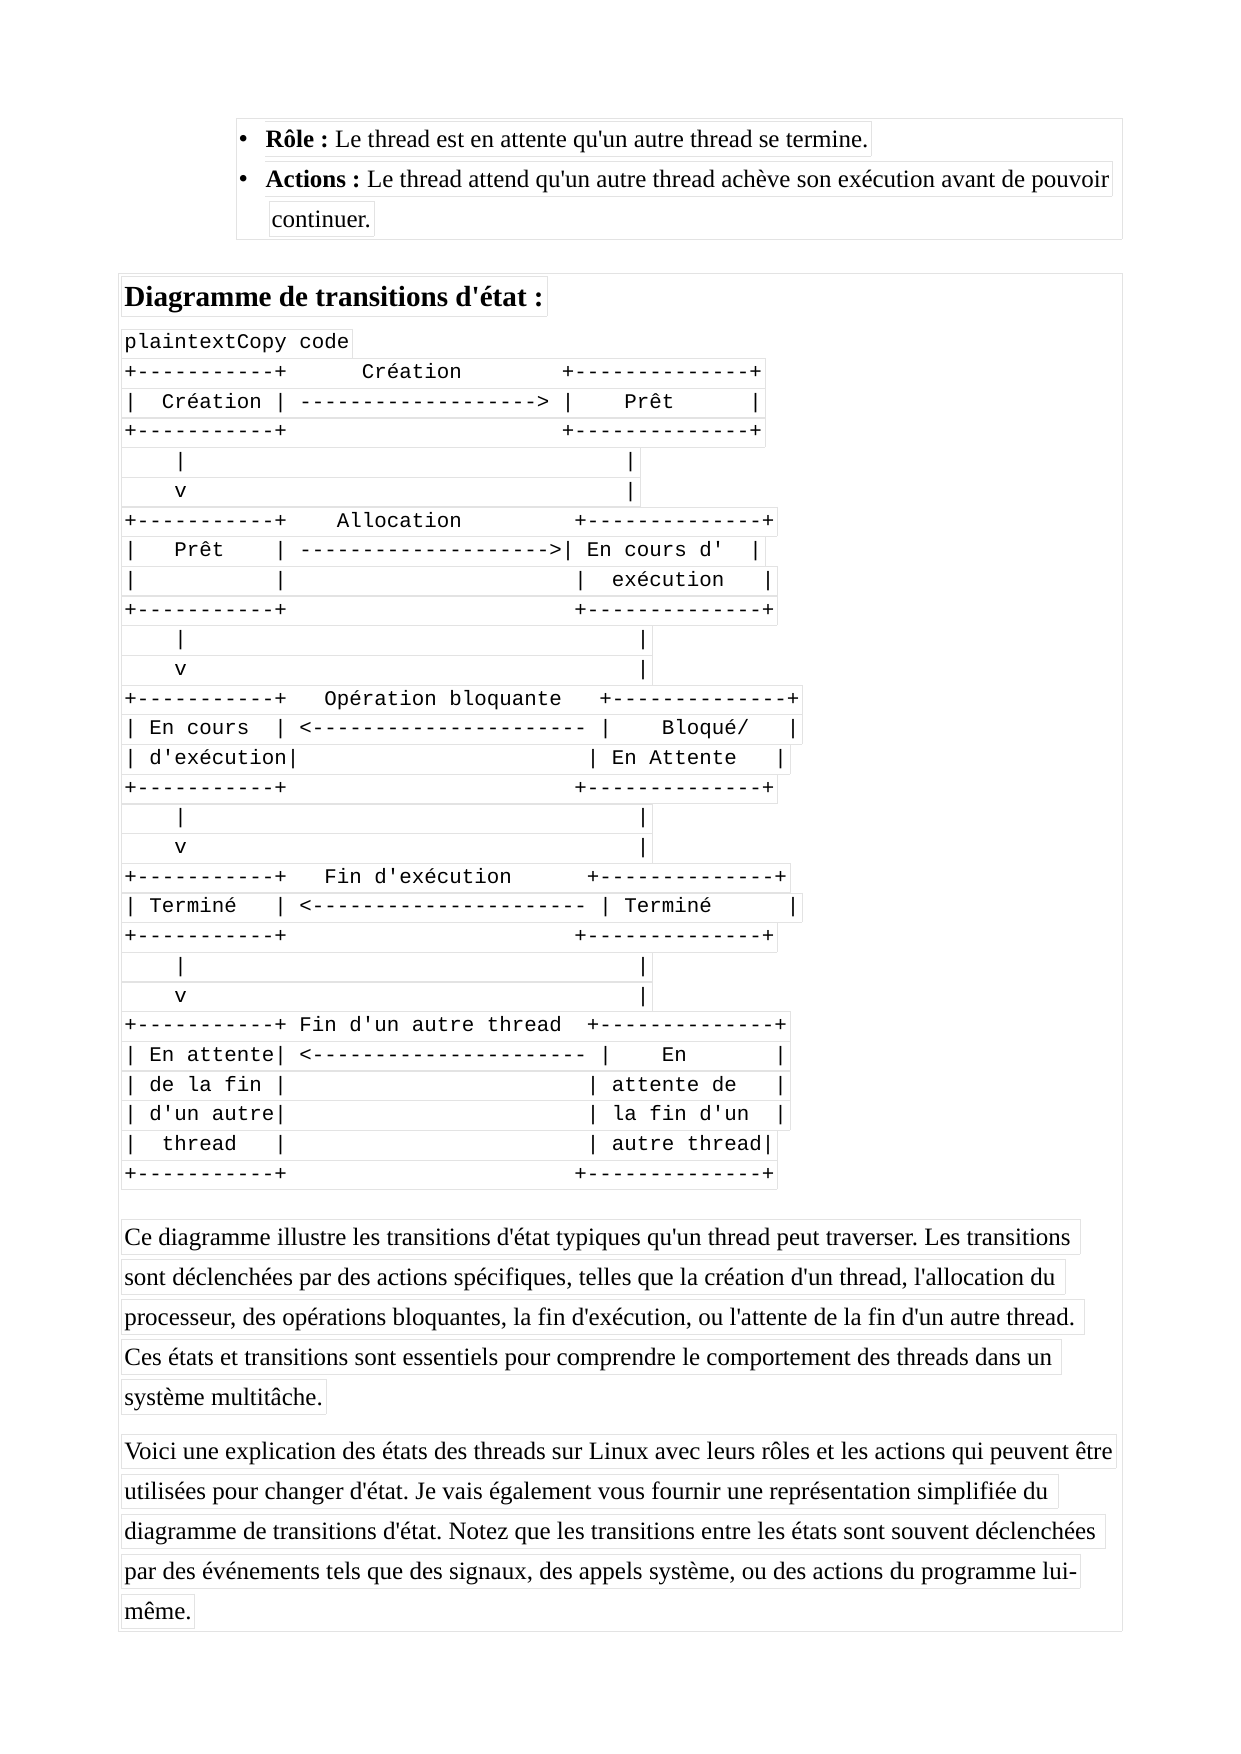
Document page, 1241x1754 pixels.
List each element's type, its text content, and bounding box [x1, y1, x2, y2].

text +-----------+ +--------------+ [122, 419, 765, 444]
text [778, 1157, 1122, 1189]
text | d'un autre| | la fin d'un | [122, 1101, 790, 1127]
text [653, 830, 1122, 860]
text +-----------+ +--------------+ [122, 597, 777, 622]
text [791, 1038, 1122, 1068]
text +-----------+ Allocation +--------------+ [122, 508, 777, 533]
text | | [122, 953, 652, 978]
text | | [122, 626, 652, 652]
text | En attente| <---------------------- | En | [122, 1042, 790, 1068]
text | | [122, 444, 1122, 474]
text [791, 741, 1122, 771]
text v | [122, 656, 652, 682]
text [766, 533, 1122, 563]
text [778, 593, 1122, 622]
text [653, 800, 1122, 830]
text [766, 414, 1122, 444]
text | d'exécution| | En Attente | [122, 745, 790, 771]
text | Création | -------------------> | Prêt | [122, 389, 765, 414]
text | thread | | autre thread| [122, 1127, 1122, 1157]
text +-----------+ Création +--------------+ [353, 355, 1122, 385]
text [653, 949, 1122, 978]
text [766, 385, 1122, 414]
text +-----------+ Fin d'exécution +--------------+ [653, 860, 1122, 889]
list Actions : Le thread attend qu'un autre thread achève son exécution avant de pouvoir continuer. [237, 158, 1122, 239]
text Voici une explication des états des threads sur Linux avec leurs rôles et les actions qui peuvent être utilisées pour changer d'état. Je vais également vous fournir une représentation simplifiée du diagramme de transitions d'état. Notez que les transitions entre les états sont souvent déclenchées par des événements tels que des signaux, des appels système, ou des actions du programme lui-même. [119, 1430, 1122, 1631]
text [791, 1068, 1122, 1097]
text +-----------+ +--------------+ [122, 923, 777, 949]
text [653, 978, 1122, 1008]
text | | [122, 805, 652, 830]
text | | | exécution | [766, 563, 1122, 593]
text plaintextCopy code [119, 325, 1122, 355]
text +-----------+ Fin d'un autre thread +--------------+ [653, 1008, 1122, 1038]
text v | [122, 478, 640, 503]
text [791, 1097, 1122, 1127]
text | Terminé | <---------------------- | Terminé | [122, 894, 802, 919]
text [778, 919, 1122, 949]
text v | [122, 834, 652, 860]
text | | | exécution | [122, 567, 777, 593]
text | de la fin | | attente de | [122, 1072, 790, 1097]
text | Terminé | <---------------------- | Terminé | [791, 889, 1122, 919]
text +-----------+ Opération bloquante +--------------+ [653, 682, 1122, 711]
text | Prêt | -------------------->| En cours d' | [122, 537, 765, 563]
list Rôle : Le thread est en attente qu'un autre thread se termine. [237, 119, 1122, 156]
text v | [122, 983, 652, 1008]
text [803, 711, 1122, 741]
text +-----------+ +--------------+ [122, 1161, 777, 1189]
text Ce diagramme illustre les transitions d'état typiques qu'un thread peut traverser. Les transitions sont déclenchées par des actions spécifiques, telles que la création d'un thread, l'allocation du processeur, des opérations bloquantes, la fin d'exécution, ou l'attente de la fin d'un autre thread. Ces états et transitions sont essentiels pour comprendre le comportement des threads dans un système multitâche. [119, 1216, 1122, 1414]
text +-----------+ Fin d'un autre thread +--------------+ [122, 1012, 790, 1038]
text +-----------+ Fin d'exécution +--------------+ [122, 864, 790, 889]
text +-----------+ +--------------+ [122, 771, 1122, 800]
text [653, 622, 1122, 652]
text [653, 652, 1122, 682]
subtitle Diagramme de transitions d'état : [119, 274, 1122, 316]
text +-----------+ Opération bloquante +--------------+ [122, 686, 802, 711]
text [641, 474, 1122, 503]
text | En cours | <---------------------- | Bloqué/ | [122, 715, 802, 741]
text +-----------+ Allocation +--------------+ [641, 503, 1122, 533]
text +-----------+ Création +--------------+ [122, 359, 765, 385]
